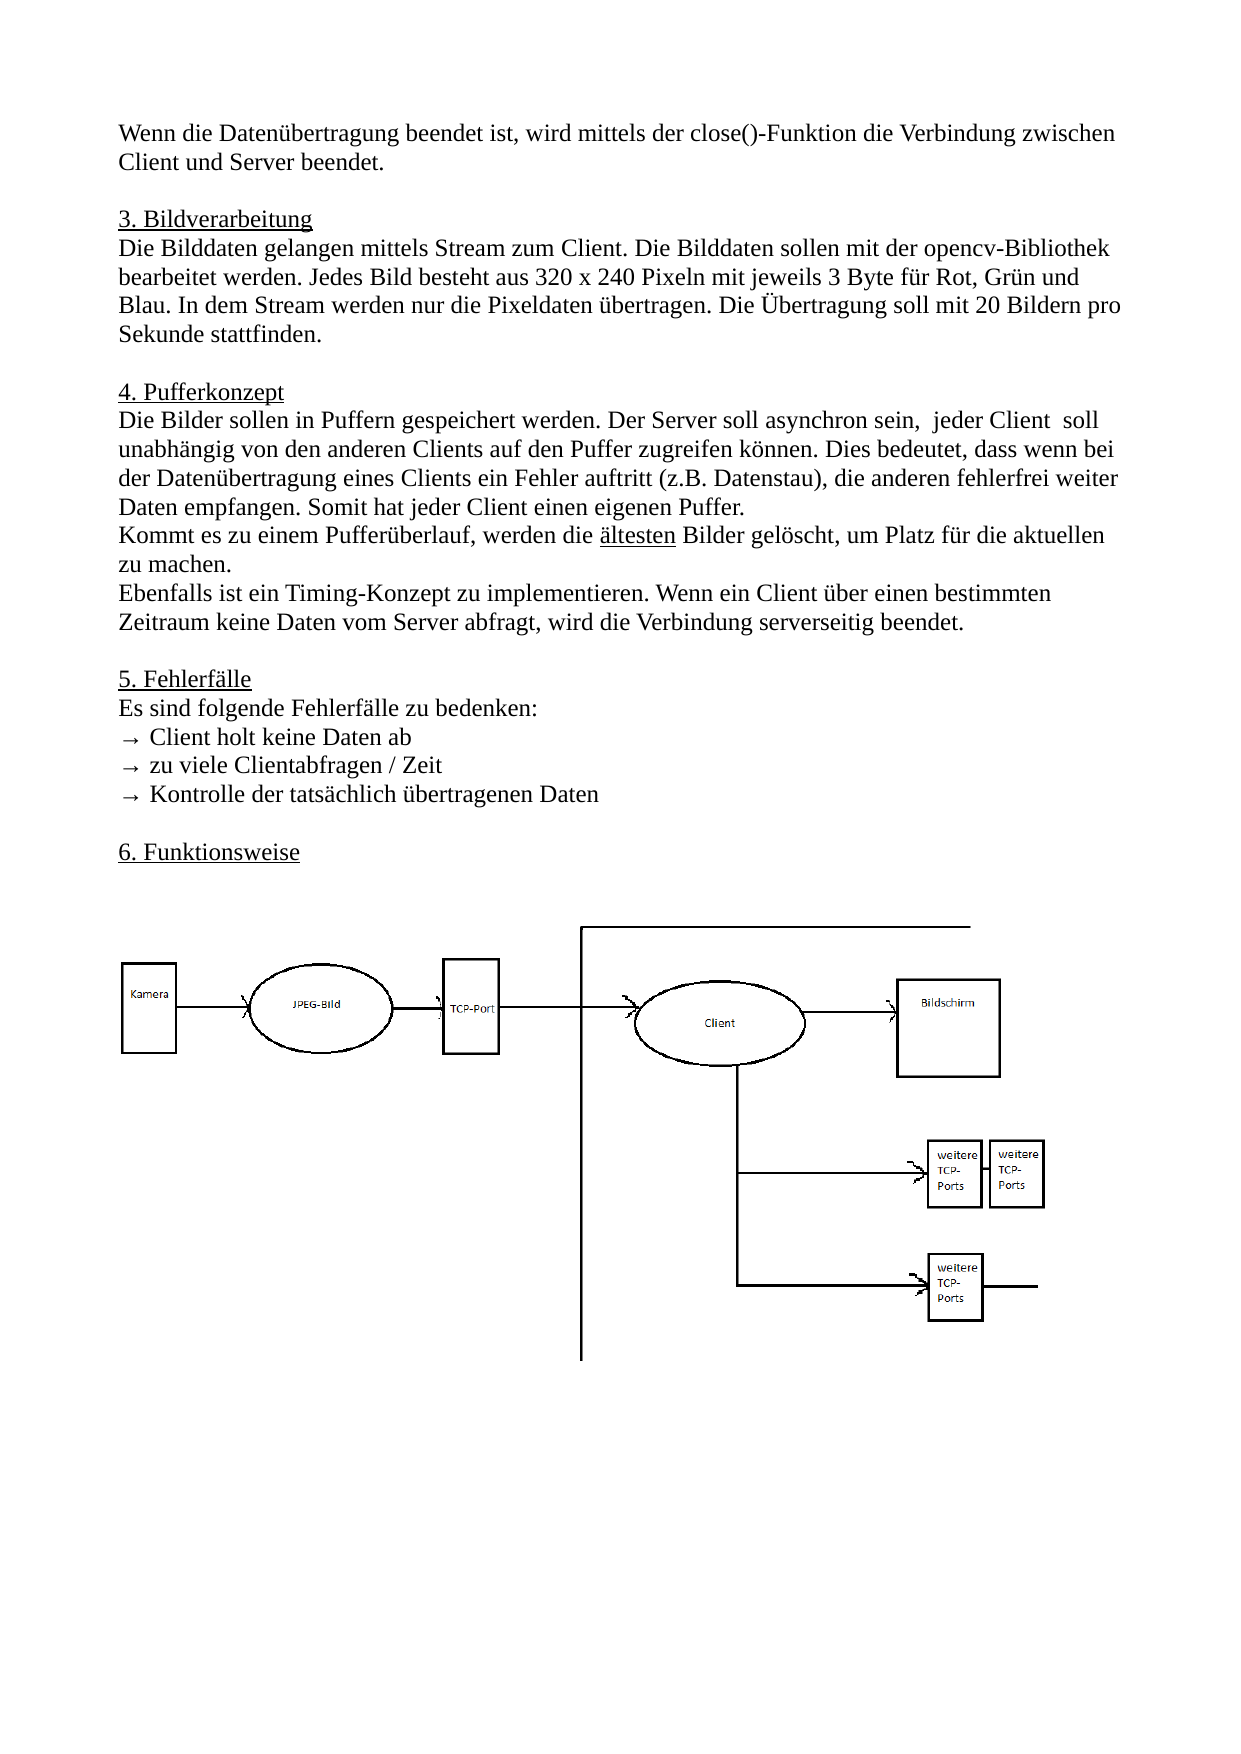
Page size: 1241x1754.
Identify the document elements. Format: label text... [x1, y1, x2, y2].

picture [95, 892, 1046, 1444]
text → zu viele Clientabfragen / Zeit [118, 751, 1122, 779]
text Es sind folgende Fehlerfälle zu bedenken: [118, 693, 1122, 722]
text → Kontrolle der tatsächlich übertragenen Daten [118, 779, 1122, 808]
text Kommt es zu einem Pufferüberlauf, werden die ältesten Bilder gelöscht, um Platz für die aktuellen zu machen. [118, 521, 1122, 578]
text Ebenfalls ist ein Timing-Konzept zu implementieren. Wenn ein Client über einen bestimmten Zeitraum keine Daten vom Server abfragt, wird die Verbindung serverseitig beendet. [118, 578, 1122, 636]
text 6. Funktionsweise [118, 837, 1122, 866]
text → Client holt keine Daten ab [118, 722, 1122, 751]
text Wenn die Datenübertragung beendet ist, wird mittels der close()-Funktion die Verbindung zwischen Client und Server beendet. [118, 118, 1122, 176]
text 4. Pufferkonzept [118, 377, 1122, 406]
text Die Bilder sollen in Puffern gespeichert werden. Der Server soll asynchron sein, jeder Client soll unabhängig von den anderen Clients auf den Puffer zugreifen können. Dies bedeutet, dass wenn bei der Datenübertragung eines Clients ein Fehler auftritt (z.B. Datenstau), die anderen fehlerfrei weiter Daten empfangen. Somit hat jeder Client einen eigenen Puffer. [118, 406, 1122, 521]
text 3. Bildverarbeitung [118, 204, 1122, 233]
text Die Bilddaten gelangen mittels Stream zum Client. Die Bilddaten sollen mit der opencv-Bibliothek bearbeitet werden. Jedes Bild besteht aus 320 x 240 Pixeln mit jeweils 3 Byte für Rot, Grün und Blau. In dem Stream werden nur die Pixeldaten übertragen. Die Übertragung soll mit 20 Bildern pro Sekunde stattfinden. [118, 233, 1122, 348]
text 5. Fehlerfälle [118, 664, 1122, 693]
